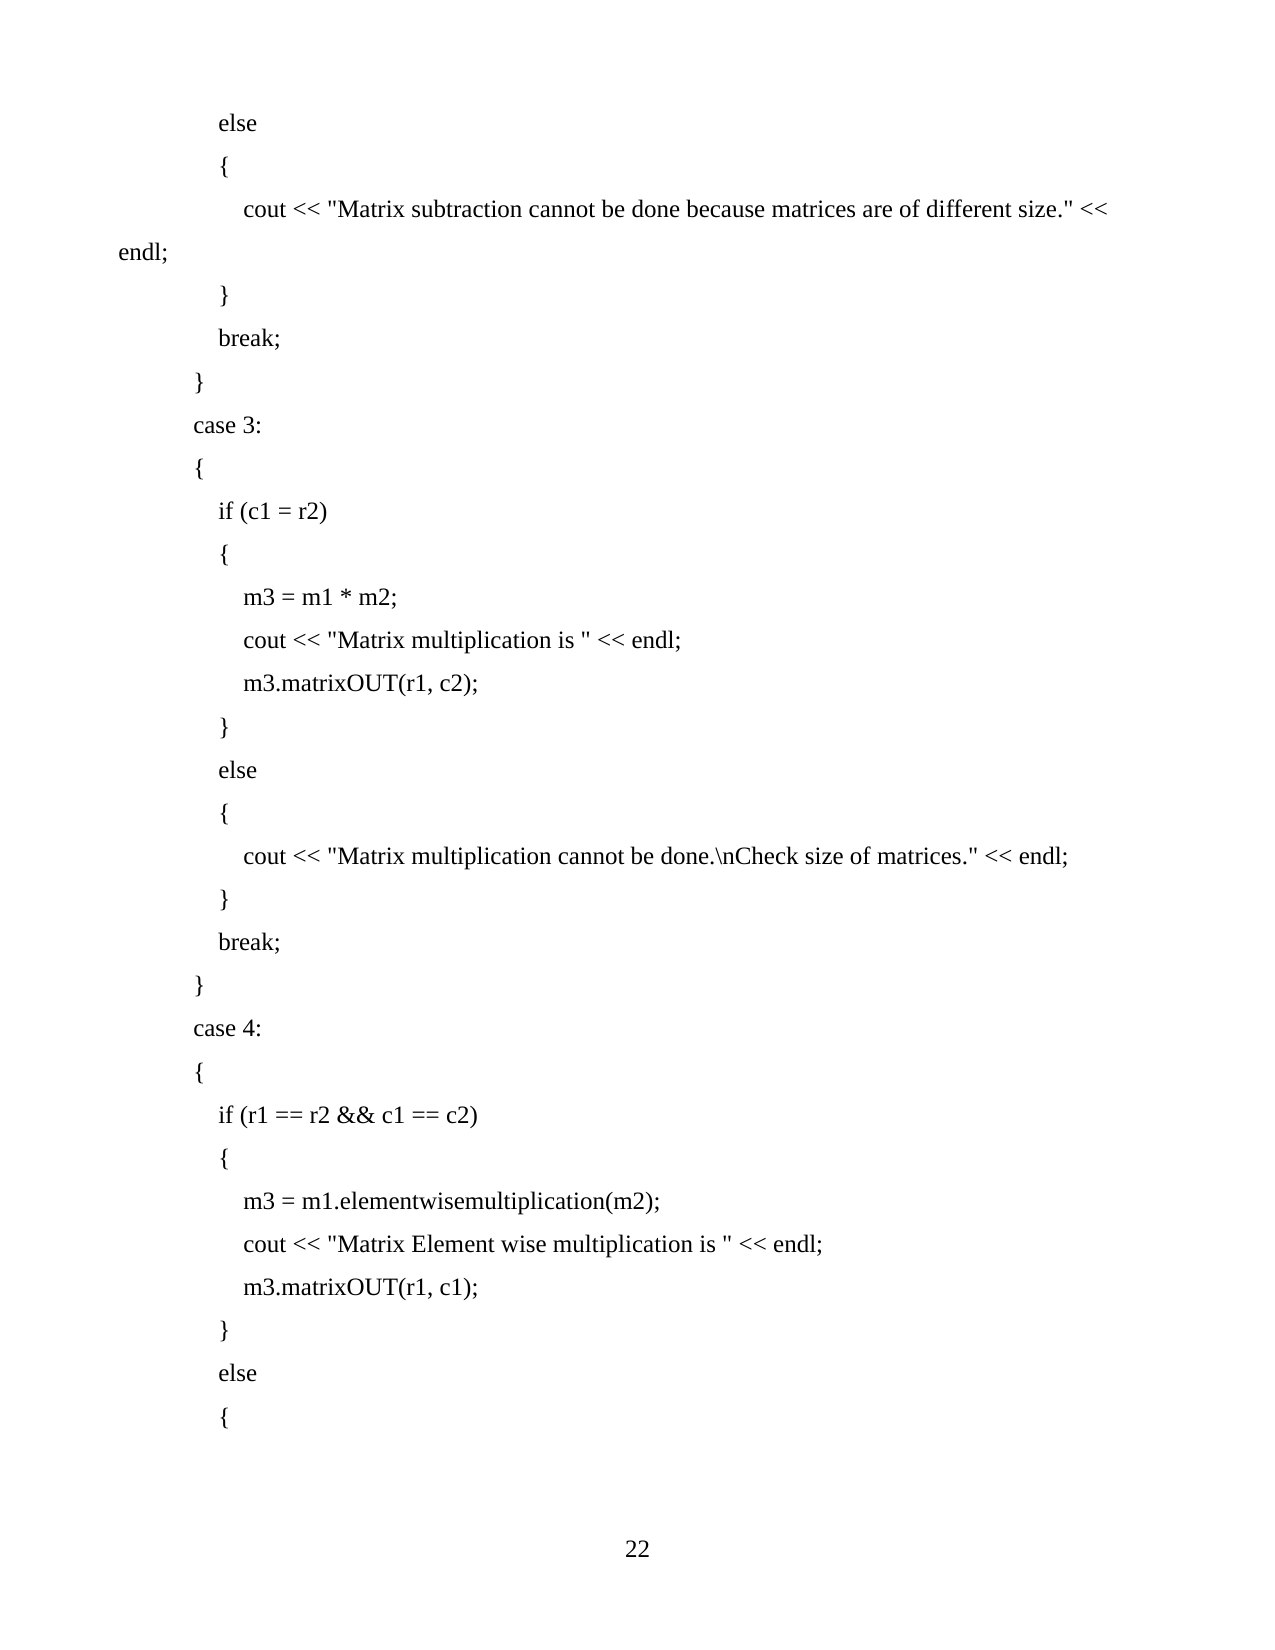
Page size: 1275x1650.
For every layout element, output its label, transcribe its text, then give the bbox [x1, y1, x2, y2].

text if (c1 = r2) [118, 496, 1157, 525]
text } [118, 1315, 1157, 1344]
text else [118, 755, 1157, 783]
text break; [118, 323, 1157, 352]
text if (r1 == r2 && c1 == c2) [118, 1100, 1157, 1128]
text case 4: [118, 1013, 1157, 1042]
text m3.matrixOUT(r1, c1); [118, 1272, 1157, 1301]
text m3 = m1.elementwisemultiplication(m2); [118, 1186, 1157, 1215]
text { [118, 1402, 1157, 1430]
text case 3: [118, 410, 1157, 438]
text { [118, 539, 1157, 568]
text } [118, 712, 1157, 740]
text m3 = m1 * m2; [118, 582, 1157, 611]
text cout << "Matrix multiplication is " << endl; [118, 625, 1157, 654]
text { [118, 798, 1157, 827]
text cout << "Matrix Element wise multiplication is " << endl; [118, 1229, 1157, 1258]
text { [118, 1143, 1157, 1172]
text } [118, 884, 1157, 913]
text cout << "Matrix multiplication cannot be done.\nCheck size of matrices." << endl; [118, 841, 1157, 870]
text { [118, 1057, 1157, 1085]
text break; [118, 927, 1157, 956]
text m3.matrixOUT(r1, c2); [118, 668, 1157, 697]
text else [118, 108, 1157, 137]
text } [118, 280, 1157, 309]
text } [118, 367, 1157, 395]
text { [118, 453, 1157, 482]
text { [118, 151, 1157, 180]
text cout << "Matrix subtraction cannot be done because matrices are of different size." << endl; [118, 194, 1157, 266]
text else [118, 1358, 1157, 1387]
text } [118, 970, 1157, 999]
